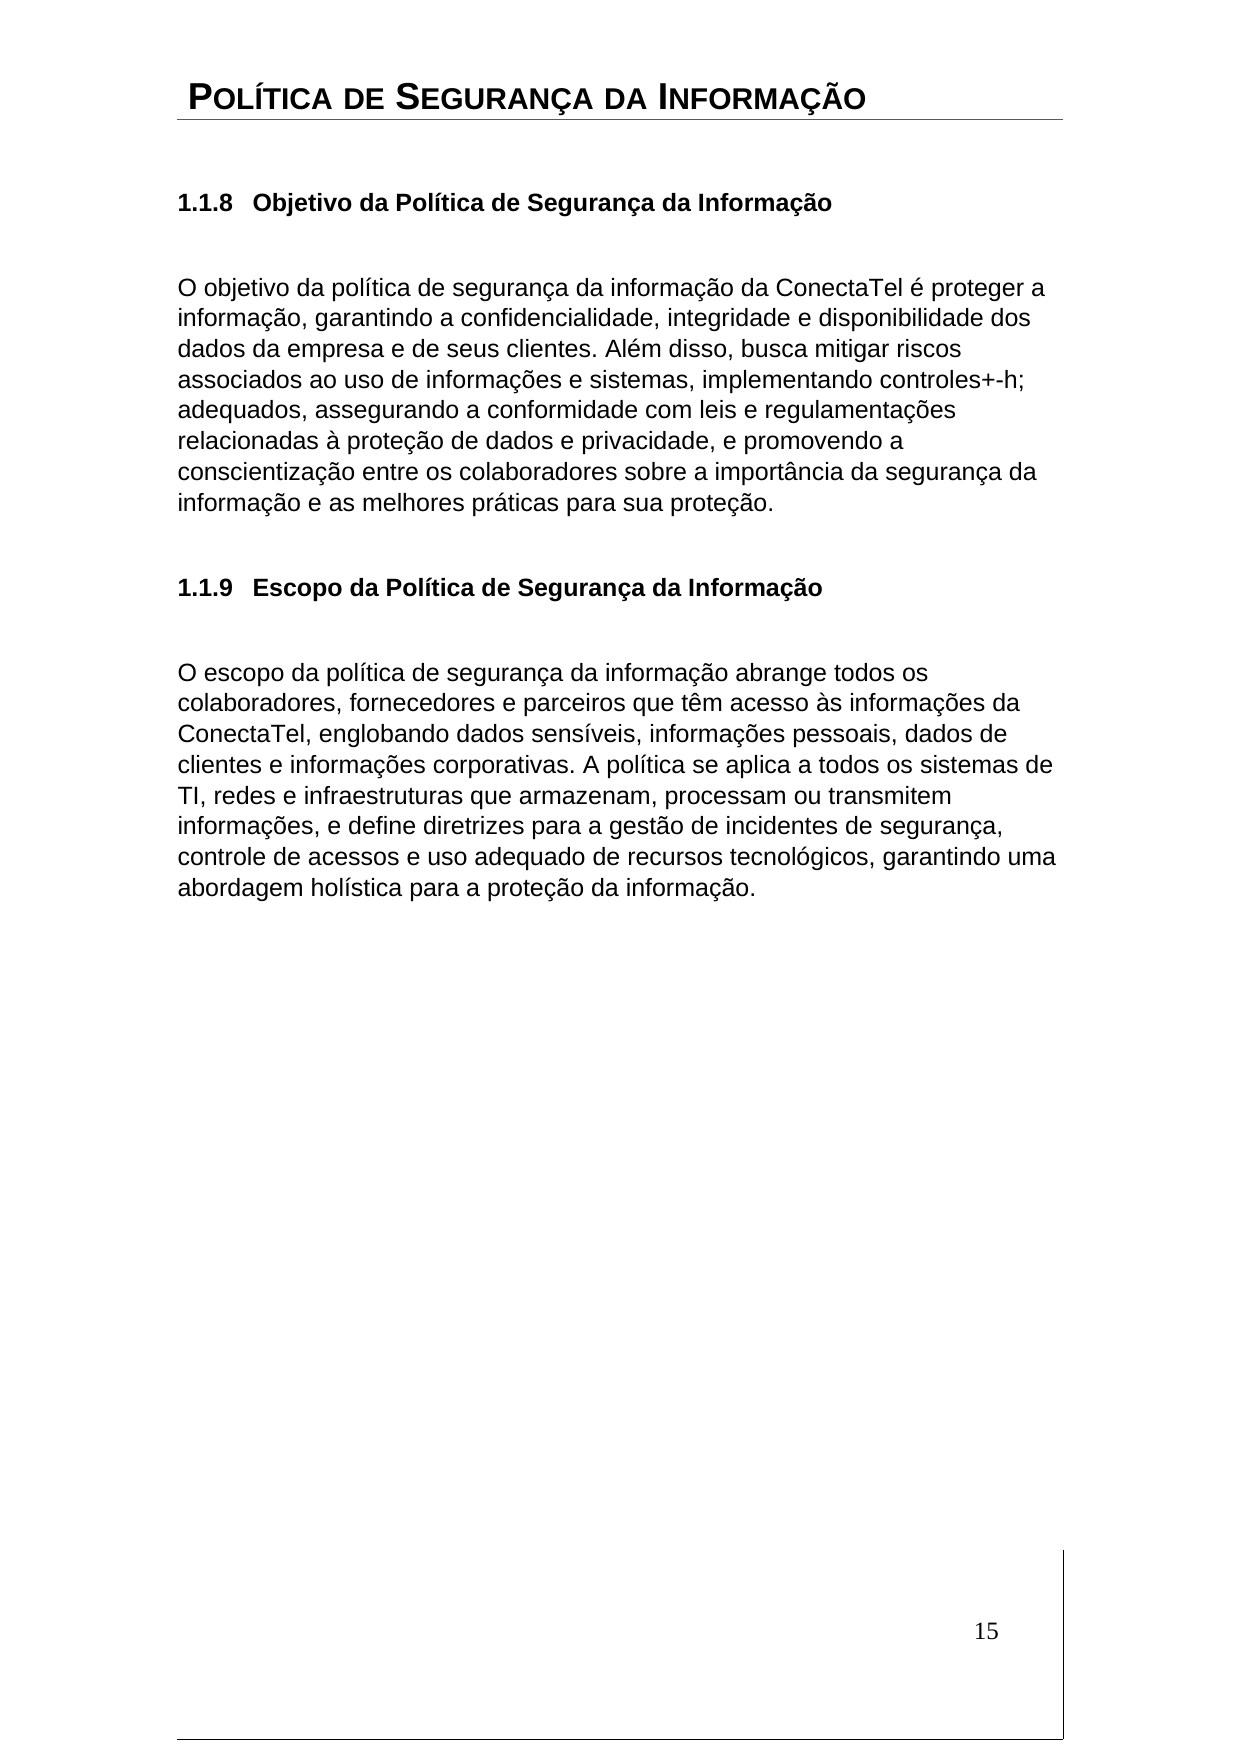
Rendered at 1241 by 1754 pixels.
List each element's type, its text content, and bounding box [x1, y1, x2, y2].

subtitle Objetivo da Política de Segurança da Informação [177, 188, 1063, 216]
text O objetivo da política de segurança da informação da ConectaTel é proteger a informação, garantindo a confidencialidade, integridade e disponibilidade dos dados da empresa e de seus clientes. Além disso, busca mitigar riscos associados ao uso de informações e sistemas, implementando controles+-h; adequados, assegurando a conformidade com leis e regulamentações relacionadas à proteção de dados e privacidade, e promovendo a conscientização entre os colaboradores sobre a importância da segurança da informação e as melhores práticas para sua proteção. [177, 273, 1063, 516]
subtitle Política de Segurança da Informação [177, 74, 1063, 119]
text O escopo da política de segurança da informação abrange todos os colaboradores, fornecedores e parceiros que têm acesso às informações da ConectaTel, englobando dados sensíveis, informações pessoais, dados de clientes e informações corporativas. A política se aplica a todos os sistemas de TI, redes e infraestruturas que armazenam, processam ou transmitem informações, e define diretrizes para a gestão de incidentes de segurança, controle de acessos e uso adequado de recursos tecnológicos, garantindo uma abordagem holística para a proteção da informação. [177, 658, 1063, 902]
subtitle Escopo da Política de Segurança da Informação [177, 573, 1063, 601]
